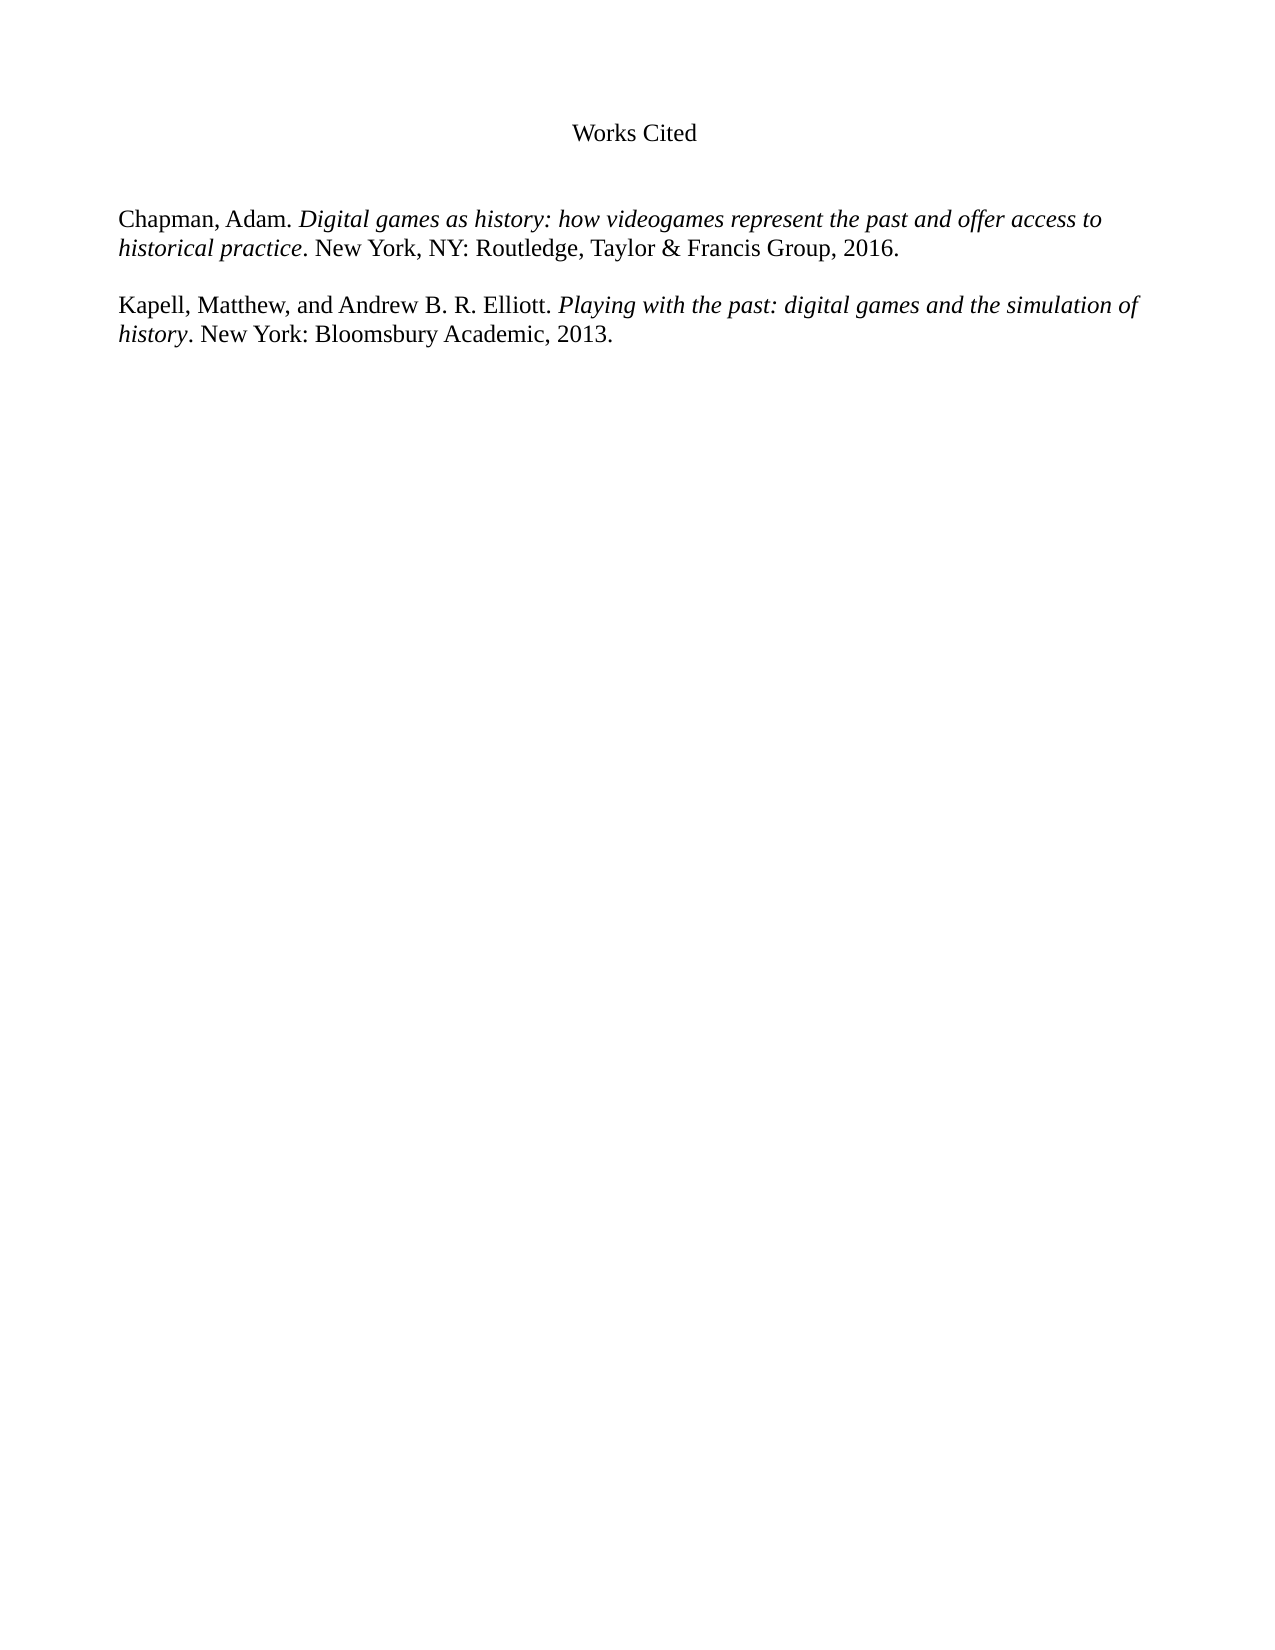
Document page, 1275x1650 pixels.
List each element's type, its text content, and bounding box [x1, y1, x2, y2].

text Works Cited [118, 118, 1157, 147]
text Kapell, Matthew, and Andrew B. R. Elliott. Playing with the past: digital games and the simulation of history. New York: Bloomsbury Academic, 2013. [118, 291, 1157, 348]
text Chapman, Adam. Digital games as history: how videogames represent the past and offer access to historical practice. New York, NY: Routledge, Taylor & Francis Group, 2016. [118, 204, 1157, 262]
